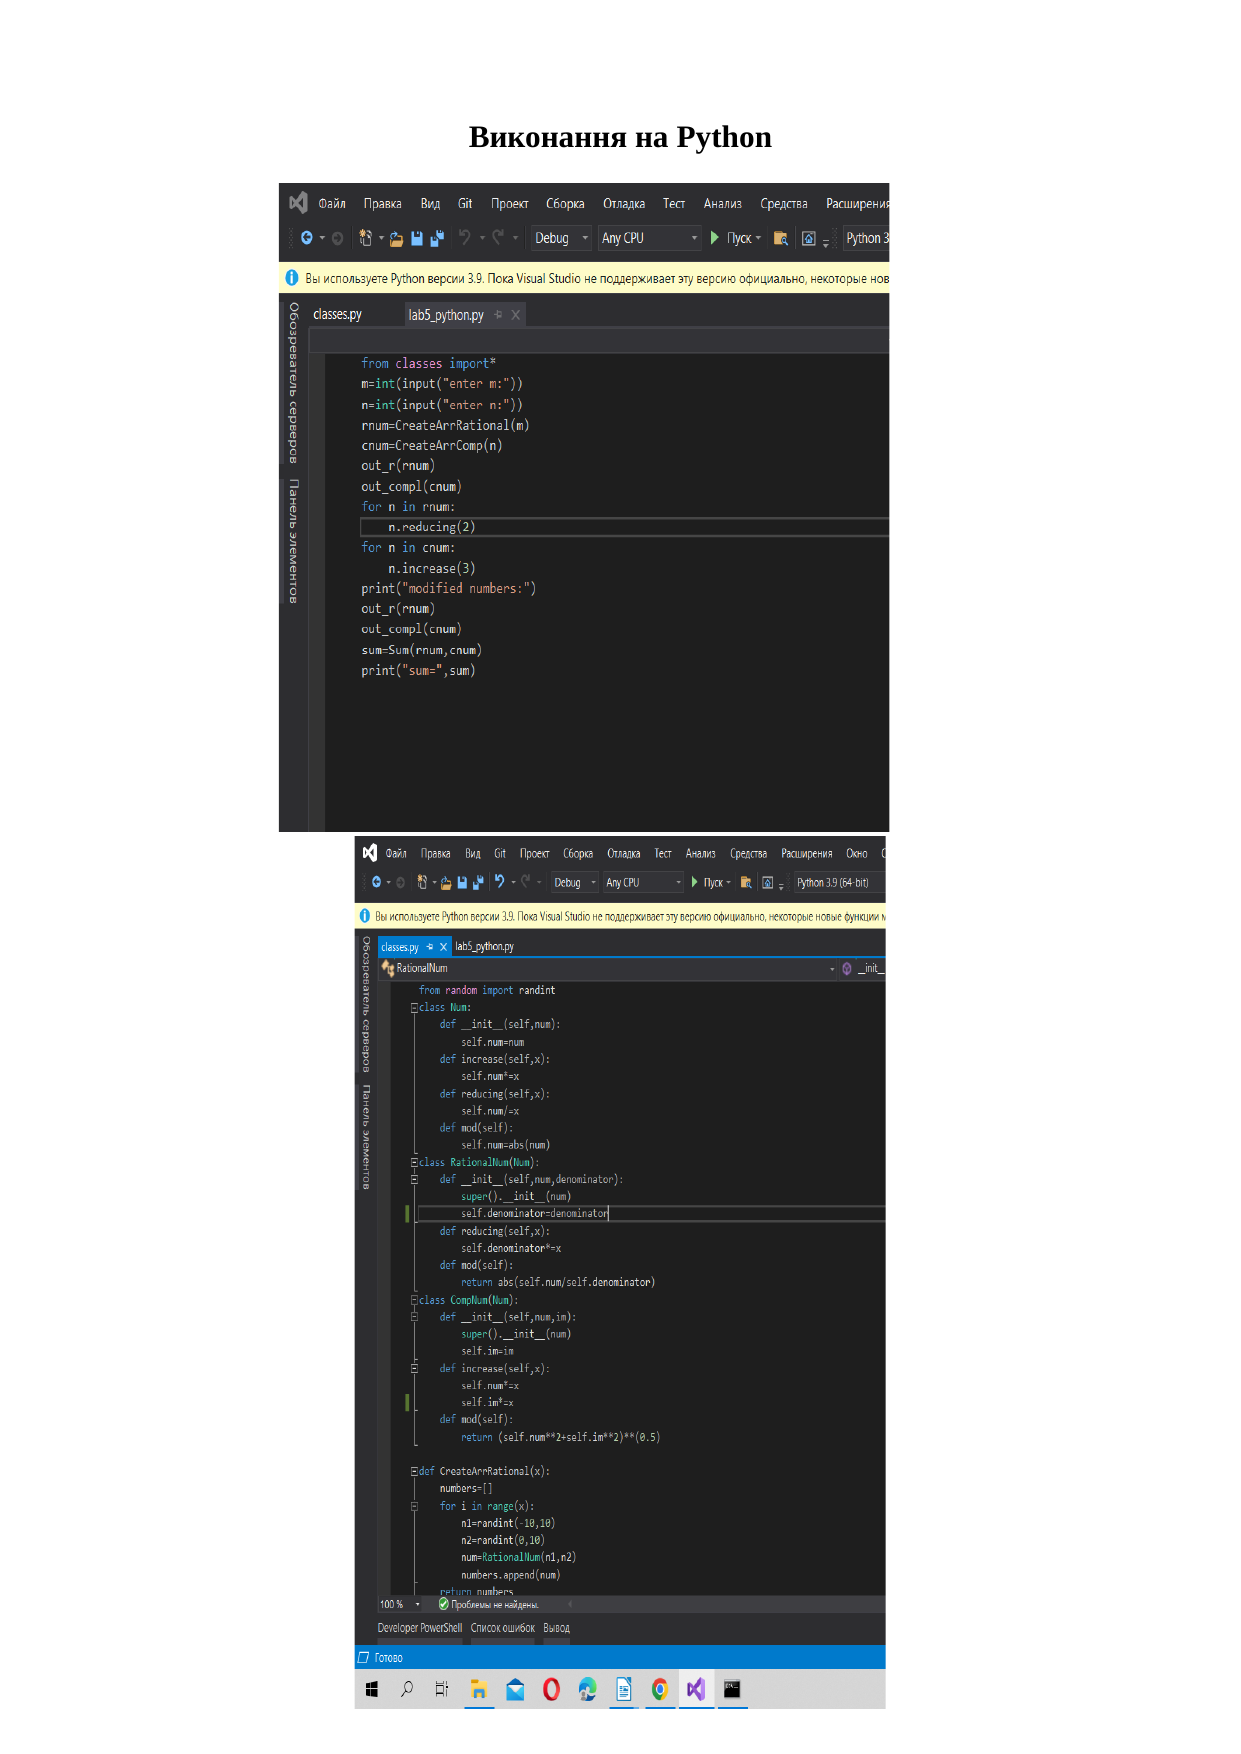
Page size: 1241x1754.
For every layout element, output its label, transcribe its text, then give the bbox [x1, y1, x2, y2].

text Виконання на Python [118, 118, 1122, 154]
